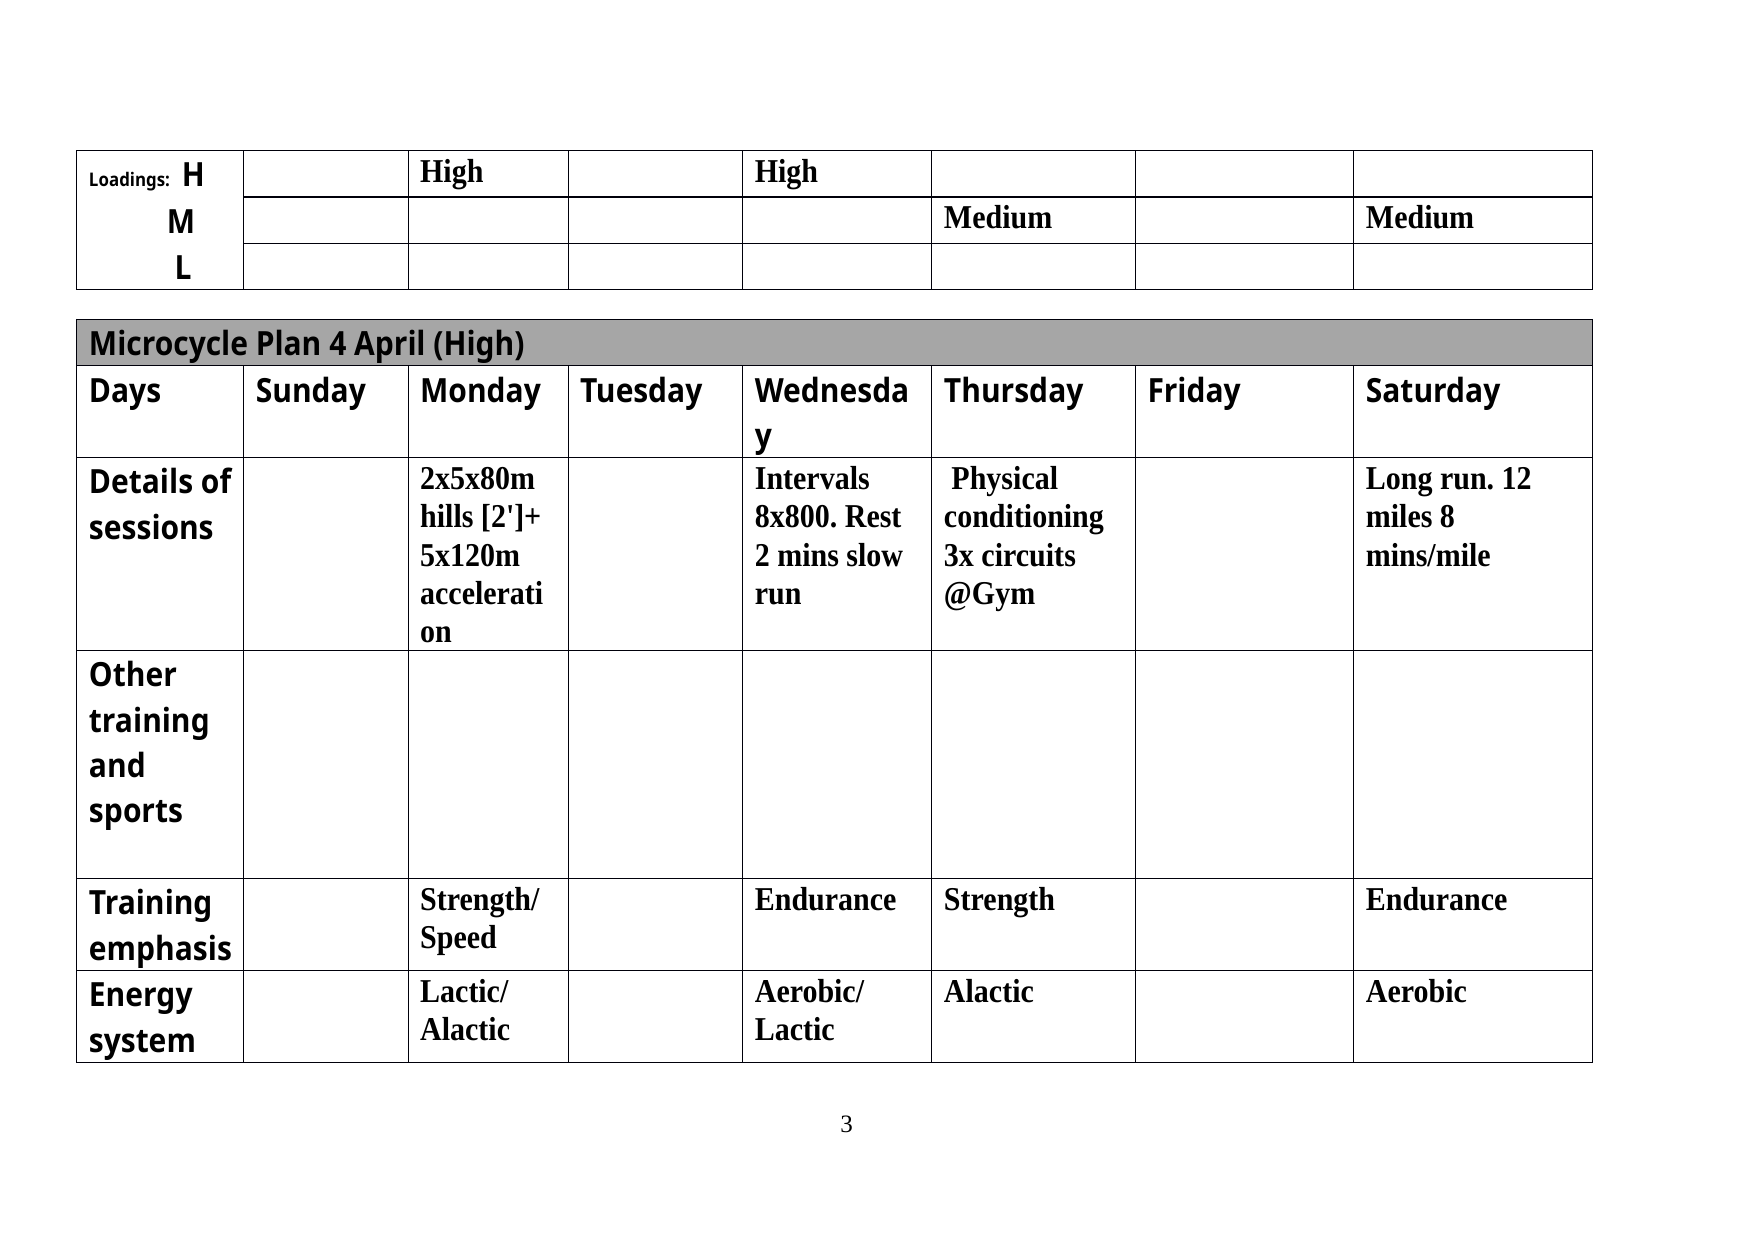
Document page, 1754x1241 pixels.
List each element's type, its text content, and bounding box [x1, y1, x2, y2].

table_cell Intervals 8x800. Rest 2 mins slow run [743, 458, 931, 650]
table_cell Monday [409, 366, 568, 457]
table_cell High [409, 151, 568, 196]
table_header Microcycle Plan 4 April (High) [77, 320, 1592, 365]
table_cell [244, 151, 408, 196]
table_cell [1354, 151, 1592, 196]
table_cell Thursday [932, 366, 1135, 457]
table_cell [1136, 879, 1353, 970]
table_cell Tuesday [569, 366, 742, 457]
table_cell [1136, 971, 1353, 1062]
table_cell Lactic/Alactic [409, 971, 568, 1062]
table_cell [409, 651, 568, 878]
table_cell Endurance [743, 879, 931, 970]
table_cell [932, 651, 1135, 878]
table_cell [409, 198, 568, 243]
table_cell [569, 651, 742, 878]
table_cell 2x5x80m hills [2']+ 5x120m acceleration [409, 458, 568, 650]
table_cell [932, 151, 1135, 196]
table_cell L [77, 243, 243, 289]
table_cell [244, 651, 408, 878]
table_cell [1136, 458, 1353, 650]
table_cell Training emphasis [77, 879, 243, 970]
table_cell Other training and sports [77, 651, 243, 878]
table_cell Friday [1136, 366, 1353, 457]
table_cell [569, 458, 742, 650]
table_cell [1136, 651, 1353, 878]
table_cell Long run. 12 miles 8 mins/mile [1354, 458, 1592, 650]
table_cell Medium [1354, 198, 1592, 243]
table_cell [743, 244, 931, 289]
table_cell [569, 151, 742, 196]
table_cell [569, 198, 742, 243]
table_cell Sunday [244, 366, 408, 457]
table_cell Strength/Speed [409, 879, 568, 970]
table_cell [244, 244, 408, 289]
table_cell [409, 244, 568, 289]
table_cell [1136, 244, 1353, 289]
table_cell Energy system [77, 971, 243, 1062]
table_cell [1354, 651, 1592, 878]
table_cell High [743, 151, 931, 196]
table_cell [1354, 244, 1592, 289]
table_cell [1136, 151, 1353, 196]
table_cell Days [77, 366, 243, 457]
table_cell Endurance [1354, 879, 1592, 970]
table_cell Details of sessions [77, 458, 243, 650]
table_cell [569, 244, 742, 289]
table_cell M [77, 196, 243, 243]
table_cell [244, 971, 408, 1062]
table_cell [932, 244, 1135, 289]
table_cell [569, 971, 742, 1062]
table_cell Loadings: H [77, 151, 243, 196]
table_cell Saturday [1354, 366, 1592, 457]
table_cell [244, 458, 408, 650]
table_cell Alactic [932, 971, 1135, 1062]
table_cell [244, 198, 408, 243]
table_cell Aerobic/Lactic [743, 971, 931, 1062]
table_cell [569, 879, 742, 970]
table_cell Wednesday [743, 366, 931, 457]
table_cell Aerobic [1354, 971, 1592, 1062]
table_cell [743, 198, 931, 243]
table_cell Physical conditioning 3x circuits @Gym [932, 458, 1135, 650]
table_cell [1136, 198, 1353, 243]
table_cell [743, 651, 931, 878]
table_cell Medium [932, 198, 1135, 243]
table_cell Strength [932, 879, 1135, 970]
table_cell [244, 879, 408, 970]
